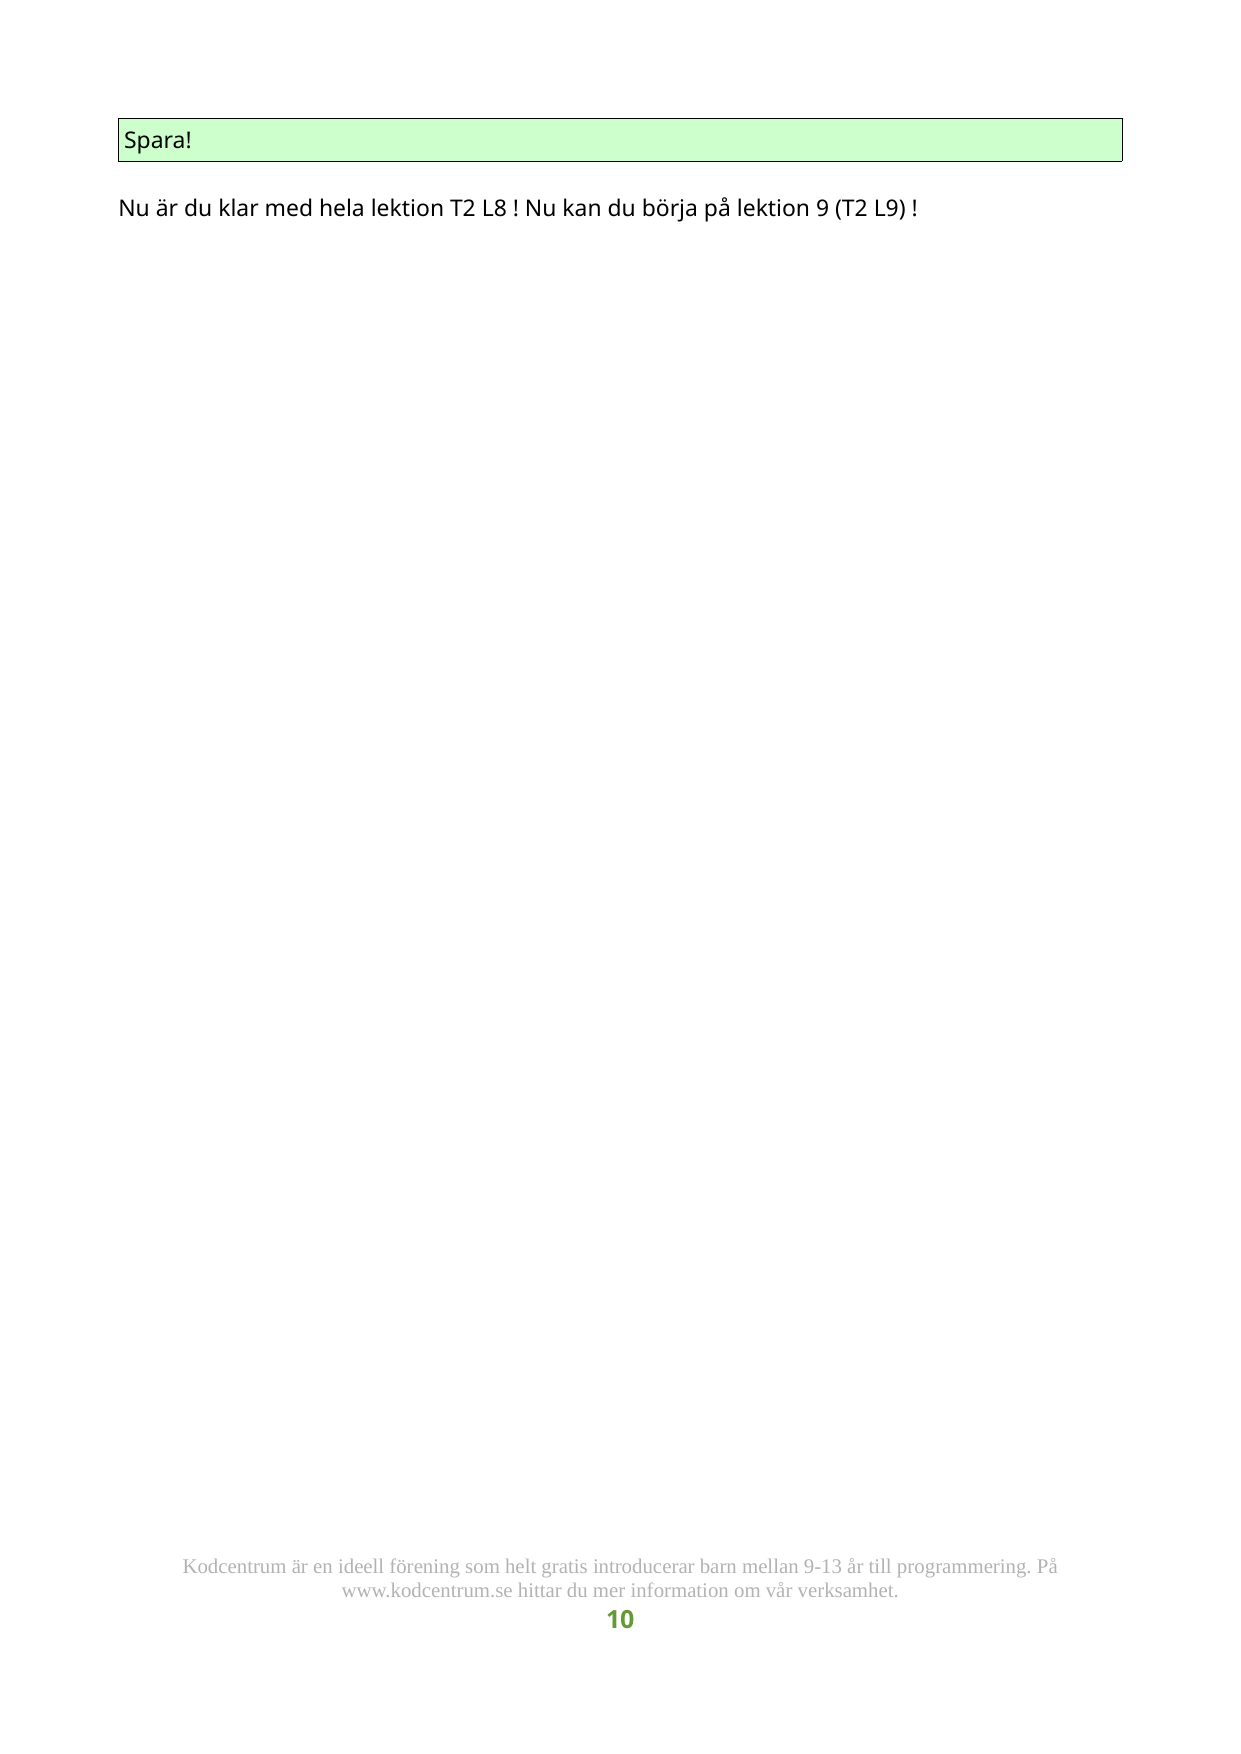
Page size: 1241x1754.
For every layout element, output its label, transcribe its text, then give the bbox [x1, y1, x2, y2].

table_header Spara! [119, 119, 1122, 161]
text Nu är du klar med hela lektion T2 L8 ! Nu kan du börja på lektion 9 (T2 L9) ! [118, 192, 1122, 223]
